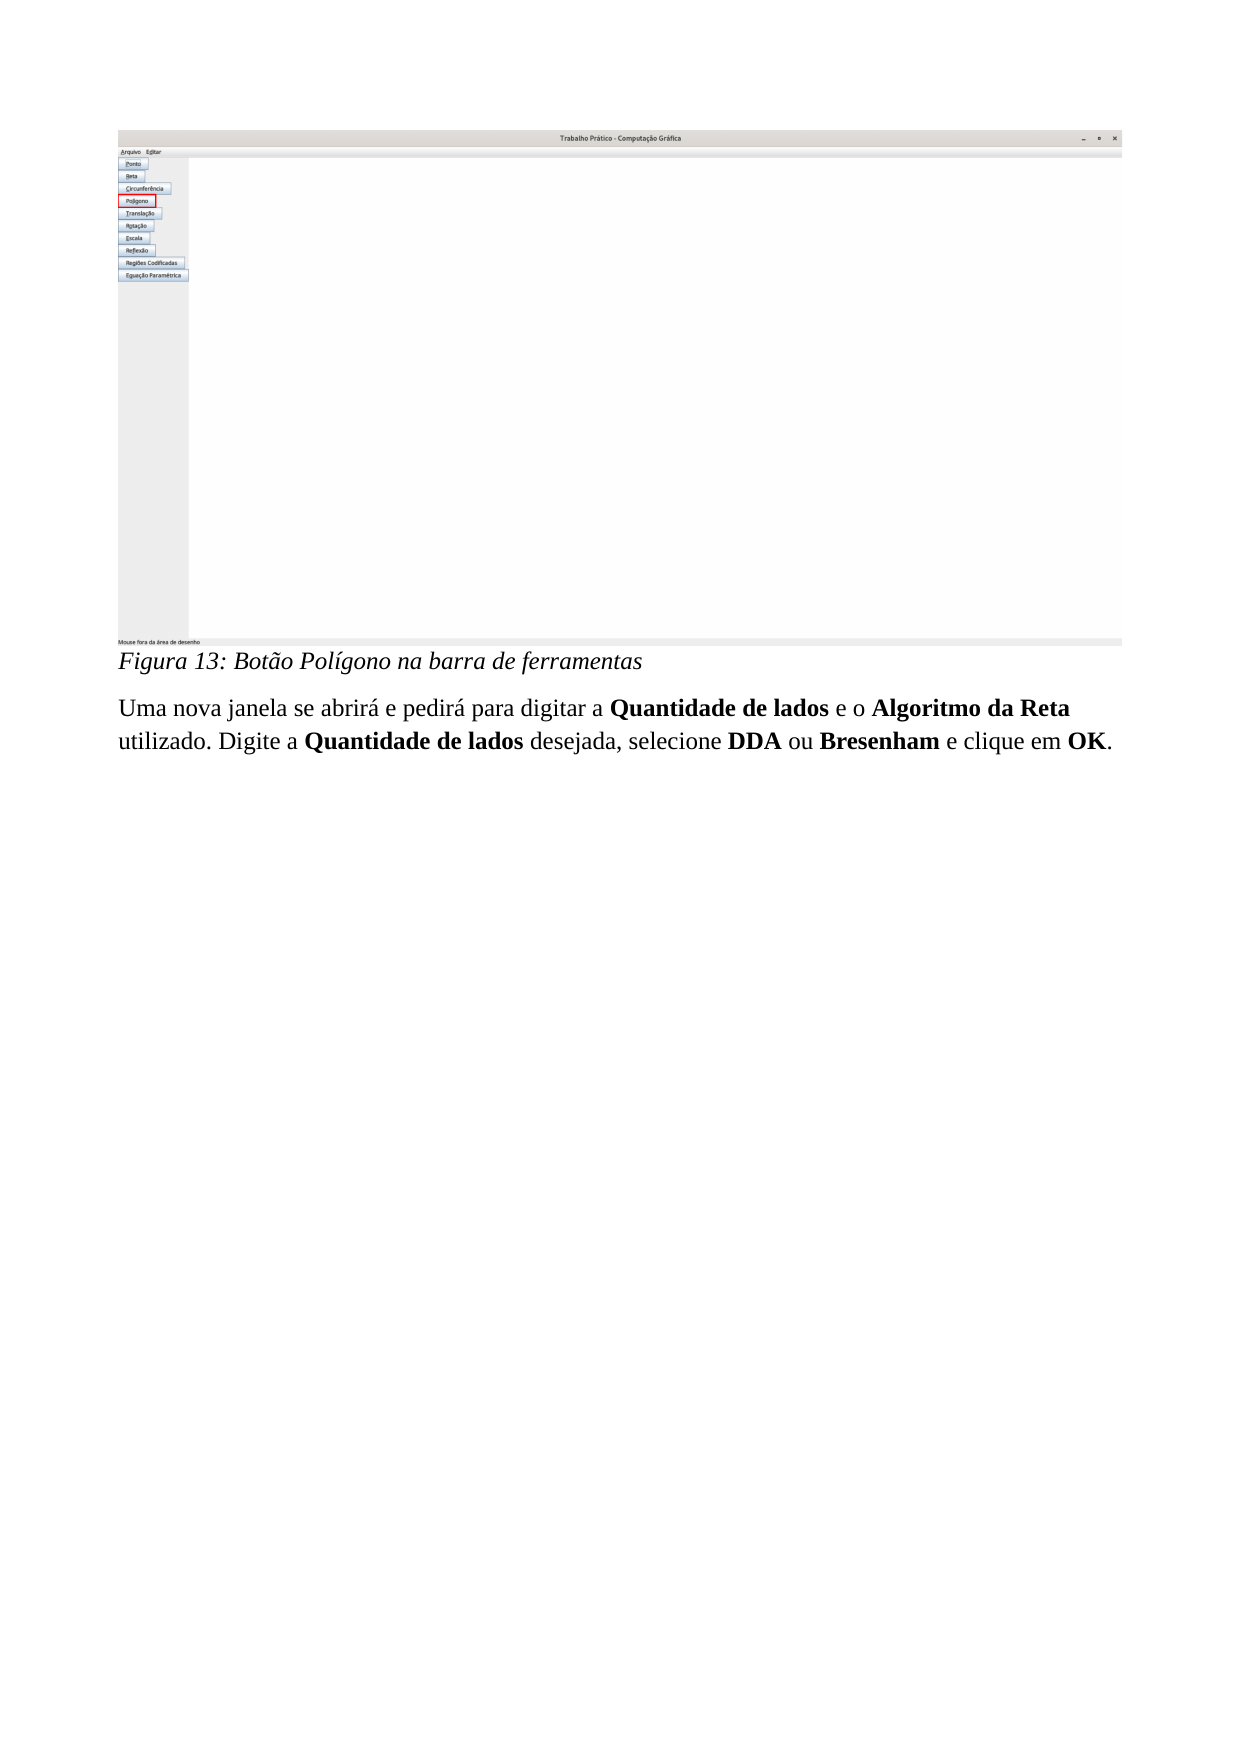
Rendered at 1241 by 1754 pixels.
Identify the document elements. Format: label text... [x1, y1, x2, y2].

picture [118, 130, 1123, 646]
text Uma nova janela se abrirá e pedirá para digitar a Quantidade de lados e o Algoritmo da Reta utilizado. Digite a Quantidade de lados desejada, selecione DDA ou Bresenham e clique em OK. [118, 693, 1122, 755]
text Figura 13: Botão Polígono na barra de ferramentas [118, 646, 1122, 674]
